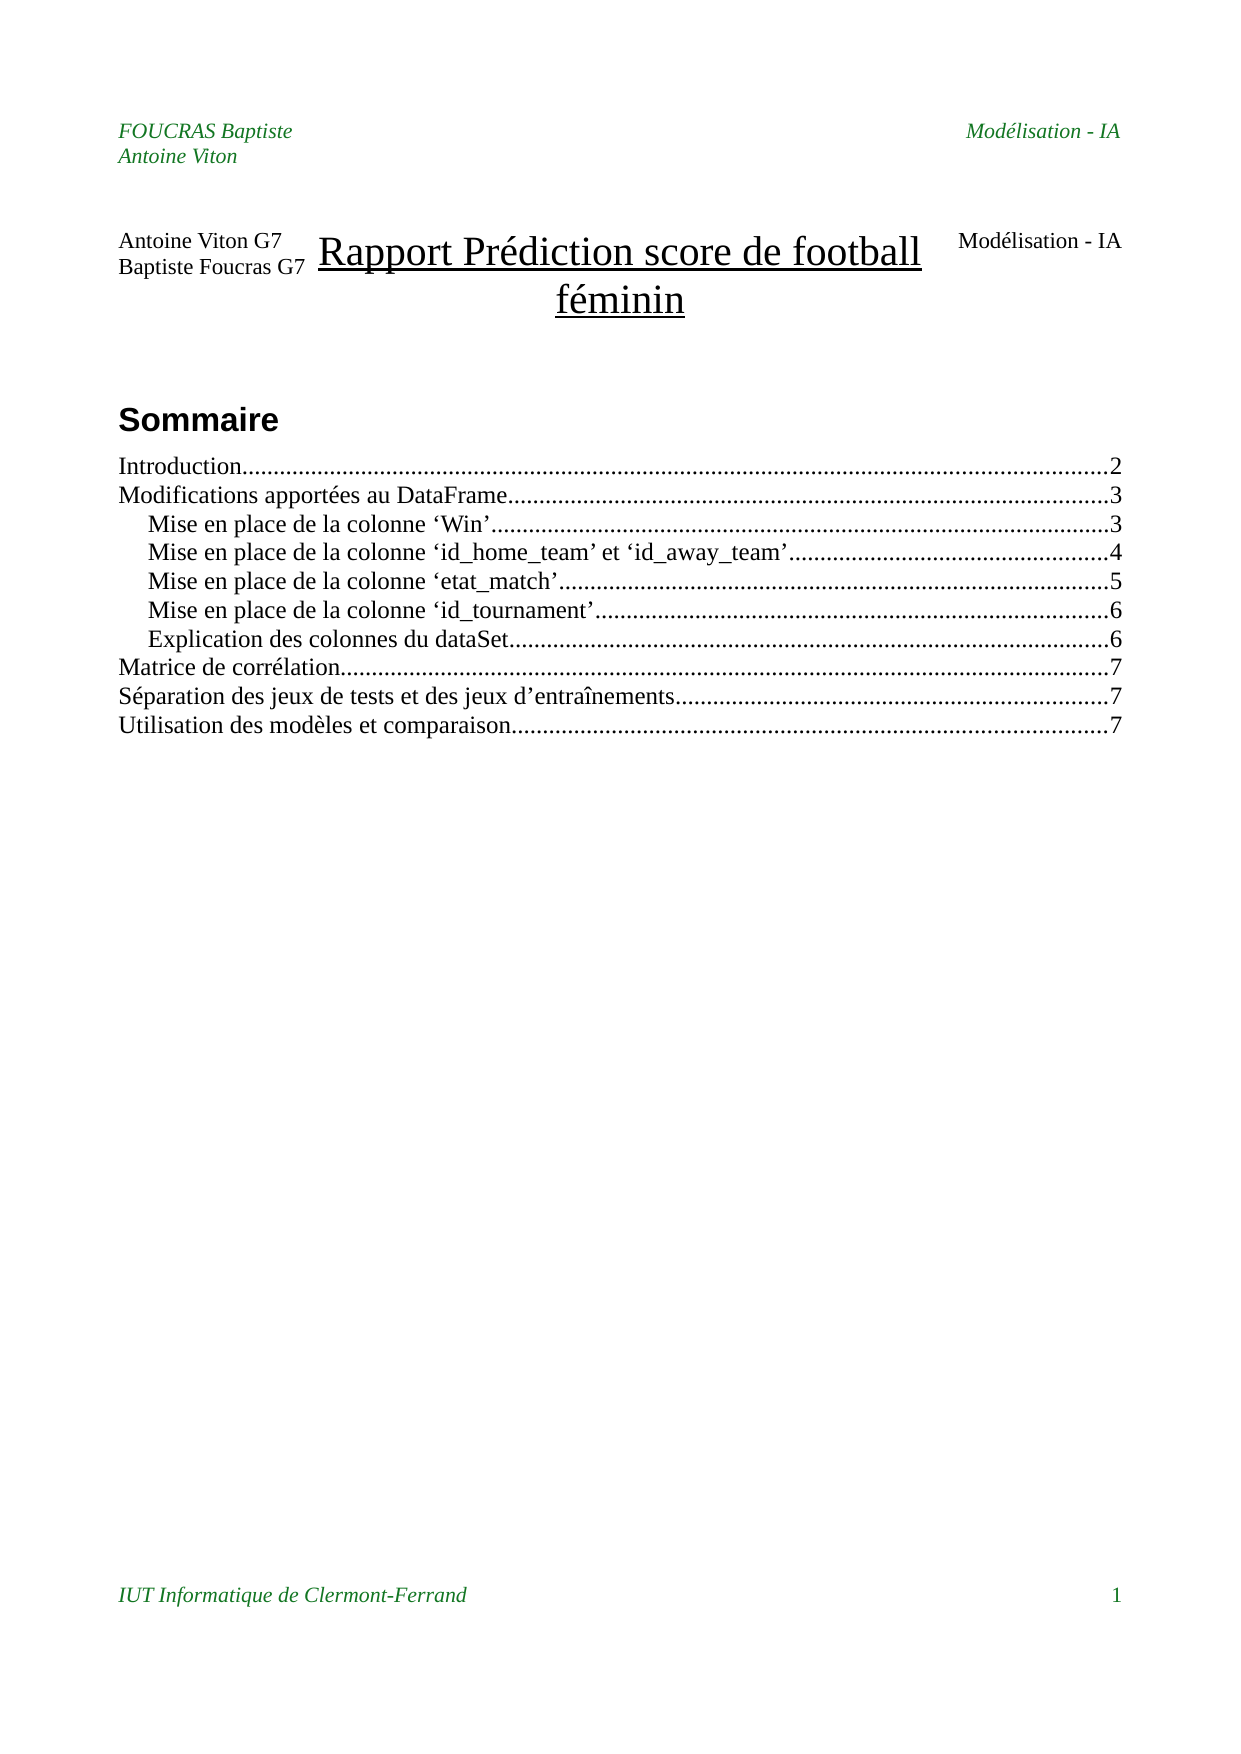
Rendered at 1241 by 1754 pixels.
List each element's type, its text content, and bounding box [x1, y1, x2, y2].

text Mise en place de la colonne ‘etat_match’ 5 [148, 566, 1122, 595]
text Introduction 2 [118, 451, 1122, 480]
subtitle Sommaire [118, 400, 1122, 439]
text Mise en place de la colonne ‘id_tournament’ 6 [148, 595, 1122, 624]
text Explication des colonnes du dataSet 6 [148, 624, 1122, 652]
text Séparation des jeux de tests et des jeux d’entraînements 7 [118, 681, 1122, 710]
text Matrice de corrélation 7 [118, 652, 1122, 681]
table_header Rapport Prédiction score de football féminin [307, 227, 933, 323]
text Modifications apportées au DataFrame 3 [118, 480, 1122, 509]
text Utilisation des modèles et comparaison 7 [118, 710, 1122, 739]
text Mise en place de la colonne ‘id_home_team’ et ‘id_away_team’ 4 [148, 537, 1122, 566]
table_header Antoine Viton G7 Baptiste Foucras G7 [118, 227, 307, 323]
text Mise en place de la colonne ‘Win’ 3 [148, 509, 1122, 537]
table_header Modélisation - IA [933, 227, 1122, 323]
